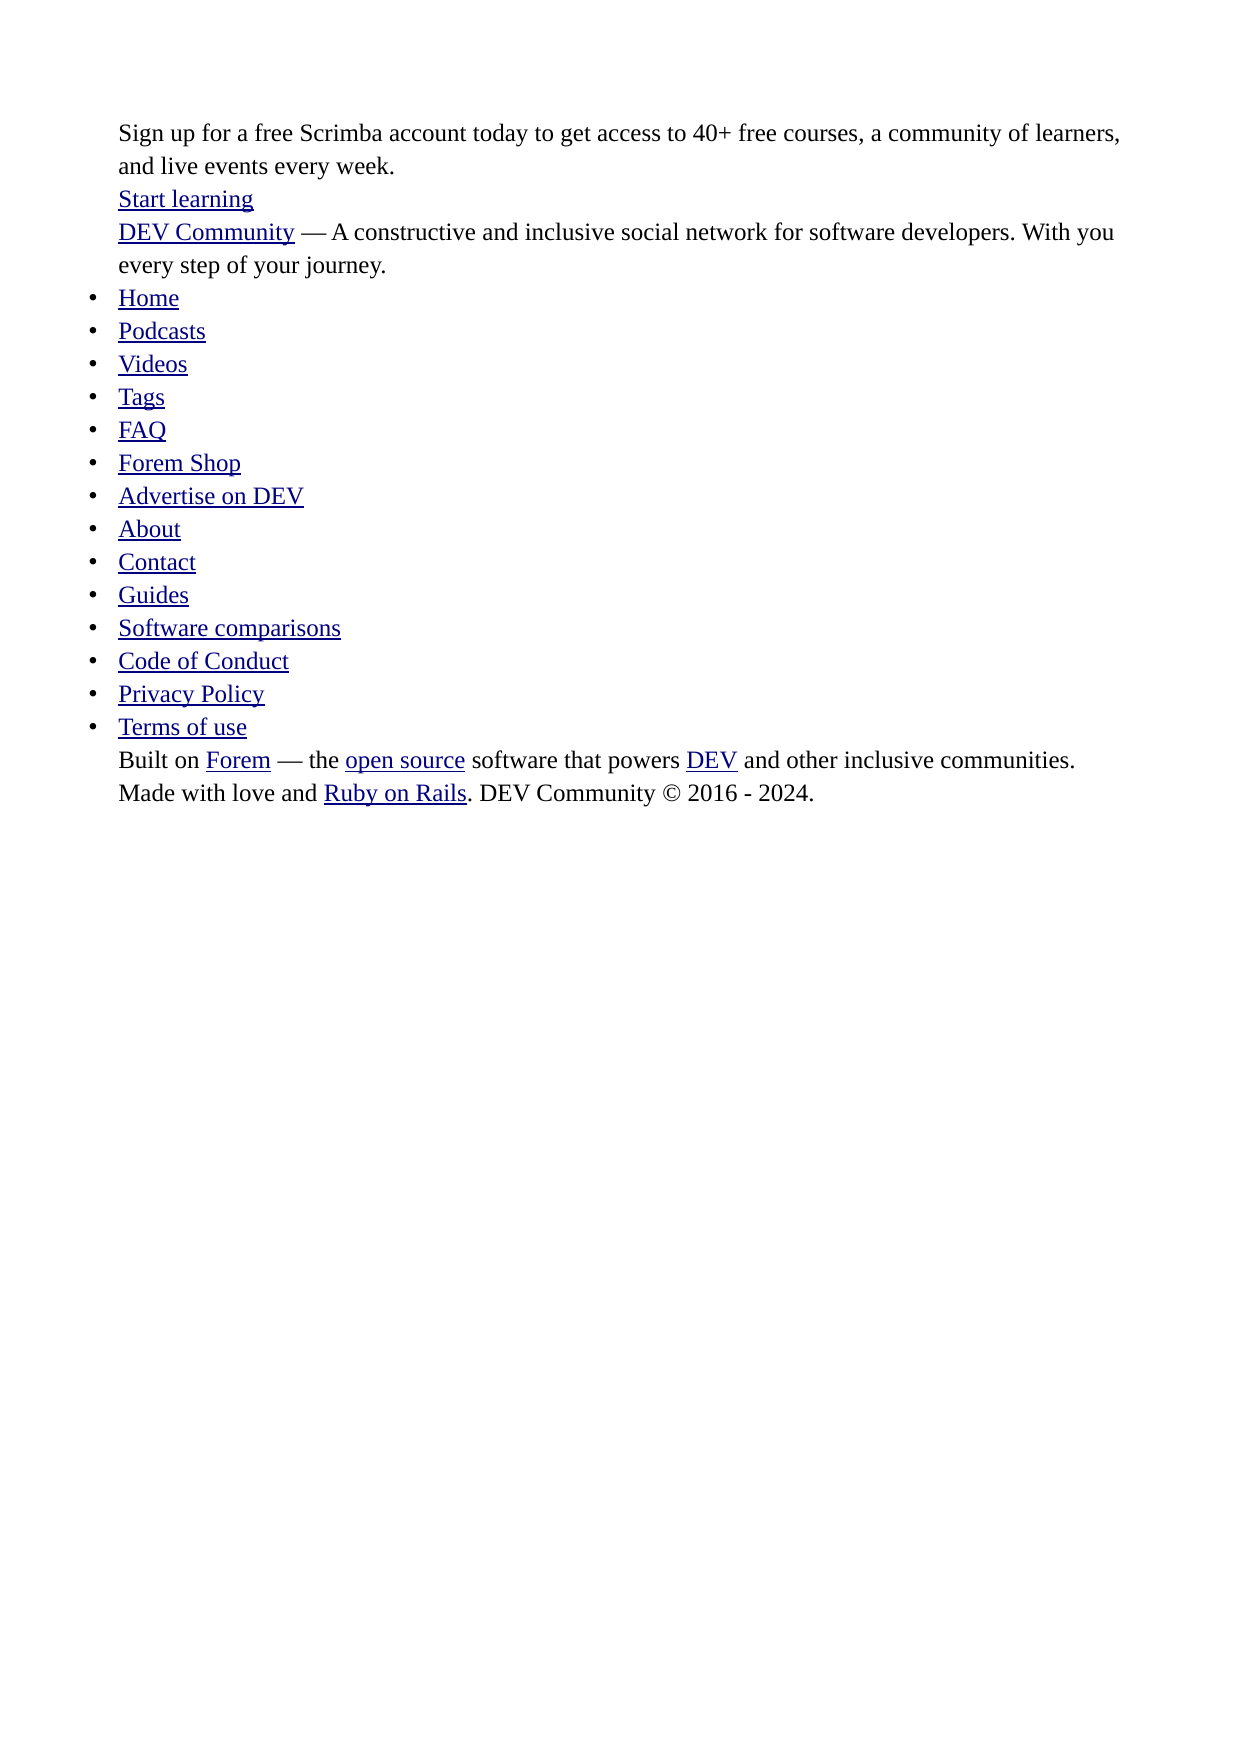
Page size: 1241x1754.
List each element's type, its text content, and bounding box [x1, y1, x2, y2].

list Advertise on DEV [118, 481, 1122, 510]
list Privacy Policy [118, 679, 1122, 708]
list Software comparisons [118, 613, 1122, 642]
list Home [118, 283, 1122, 312]
list Contact [118, 547, 1122, 576]
list Guides [118, 580, 1122, 609]
list Tags [118, 382, 1122, 411]
list Terms of use [118, 712, 1122, 741]
text Sign up for a free Scrimba account today to get access to 40+ free courses, a community of learners, and live events every week. [118, 118, 1122, 180]
list Code of Conduct [118, 646, 1122, 675]
text Built on Forem — the open source software that powers DEV and other inclusive communities. [118, 746, 1122, 774]
text Start learning [118, 184, 1122, 213]
list Podcasts [118, 316, 1122, 345]
list Videos [118, 349, 1122, 378]
text Made with love and Ruby on Rails. DEV Community © 2016 - 2024. [118, 778, 1122, 807]
text DEV Community — A constructive and inclusive social network for software developers. With you every step of your journey. [118, 217, 1122, 279]
list About [118, 514, 1122, 543]
list Forem Shop [118, 448, 1122, 477]
list FAQ [118, 415, 1122, 444]
